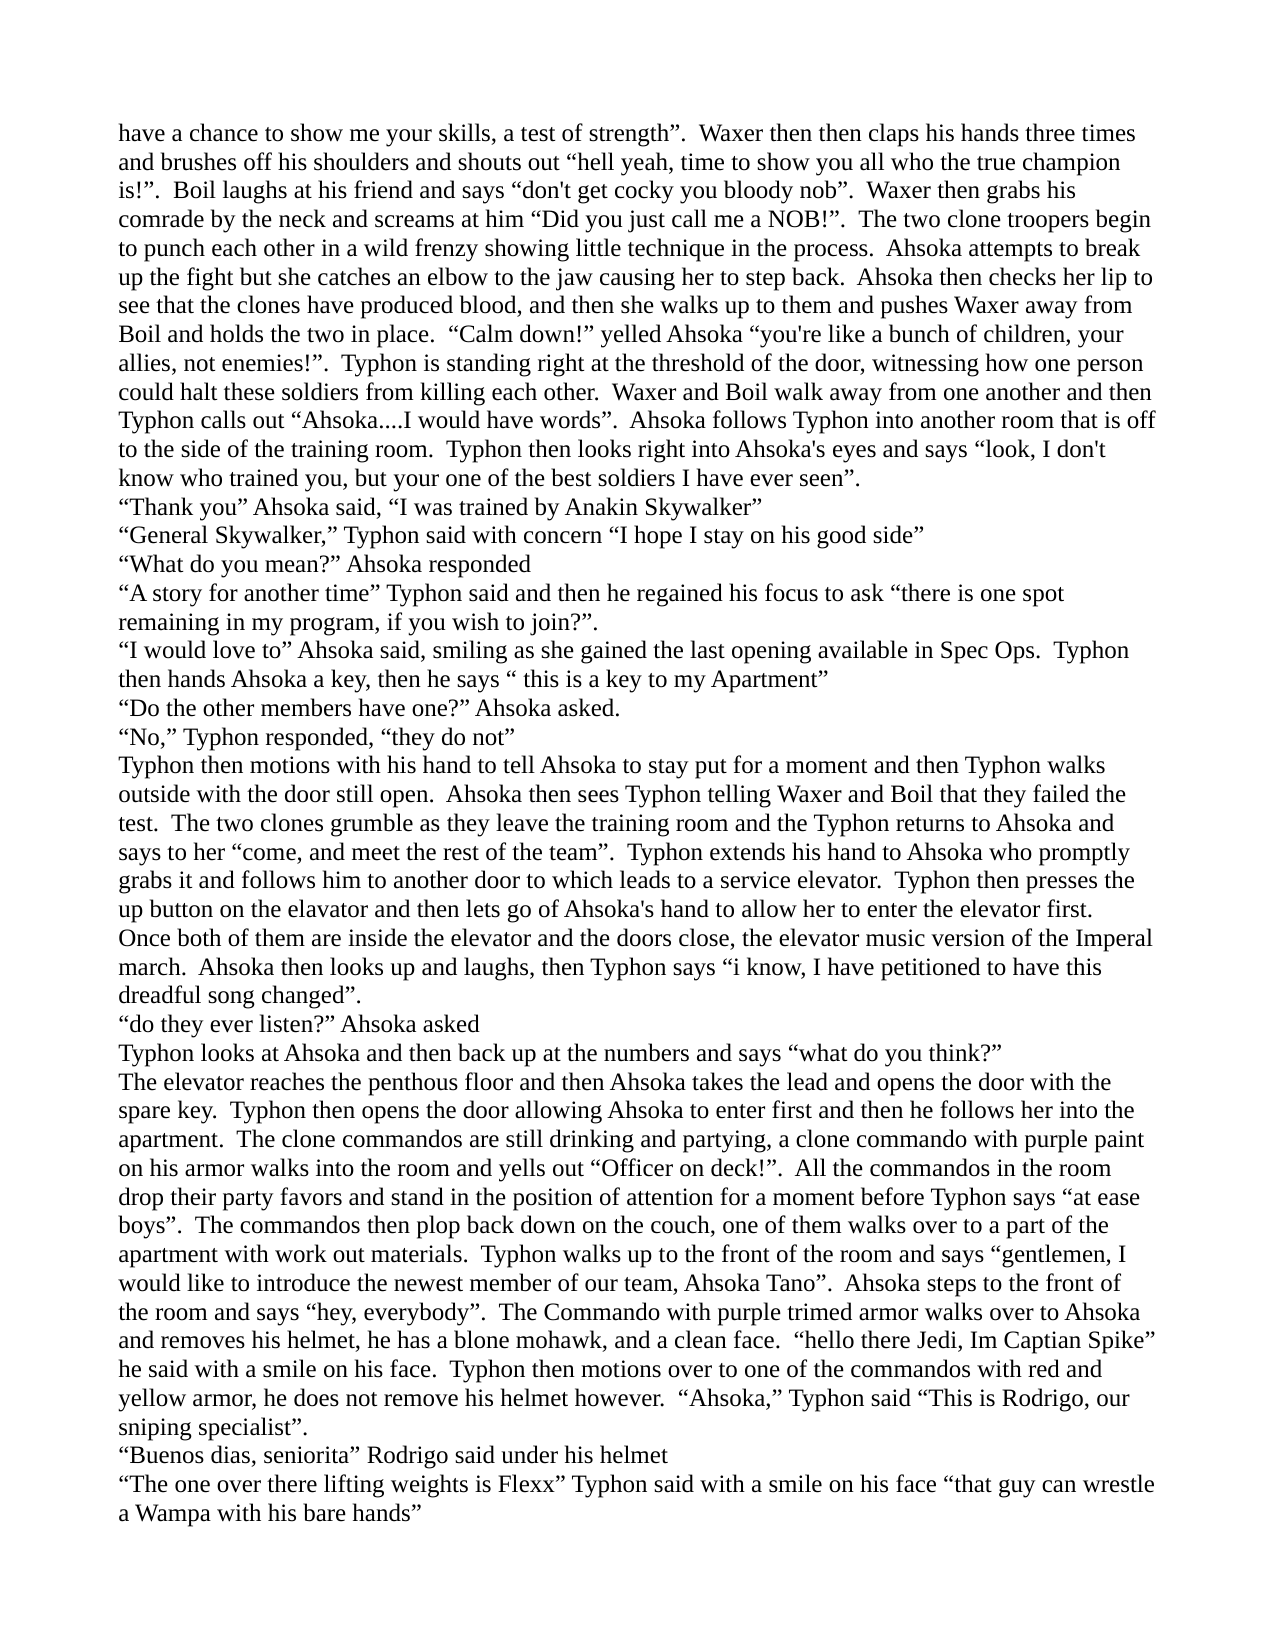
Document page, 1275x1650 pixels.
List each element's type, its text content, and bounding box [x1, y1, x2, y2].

text “General Skywalker,” Typhon said with concern “I hope I stay on his good side” [118, 521, 1157, 549]
text have a chance to show me your skills, a test of strength”. Waxer then then claps his hands three times and brushes off his shoulders and shouts out “hell yeah, time to show you all who the true champion is!”. Boil laughs at his friend and says “don't get cocky you bloody nob”. Waxer then grabs his comrade by the neck and screams at him “Did you just call me a NOB!”. The two clone troopers begin to punch each other in a wild frenzy showing little technique in the process. Ahsoka attempts to break up the fight but she catches an elbow to the jaw causing her to step back. Ahsoka then checks her lip to see that the clones have produced blood, and then she walks up to them and pushes Waxer away from Boil and holds the two in place. “Calm down!” yelled Ahsoka “you're like a bunch of children, your allies, not enemies!”. Typhon is standing right at the threshold of the door, witnessing how one person could halt these soldiers from killing each other. Waxer and Boil walk away from one another and then Typhon calls out “Ahsoka....I would have words”. Ahsoka follows Typhon into another room that is off to the side of the training room. Typhon then looks right into Ahsoka's eyes and says “look, I don't know who trained you, but your one of the best soldiers I have ever seen”. [118, 118, 1157, 492]
text “What do you mean?” Ahsoka responded [118, 549, 1157, 578]
text “Buenos dias, seniorita” Rodrigo said under his helmet [118, 1441, 1157, 1469]
text Typhon then motions with his hand to tell Ahsoka to stay put for a moment and then Typhon walks outside with the door still open. Ahsoka then sees Typhon telling Waxer and Boil that they failed the test. The two clones grumble as they leave the training room and the Typhon returns to Ahsoka and says to her “come, and meet the rest of the team”. Typhon extends his hand to Ahsoka who promptly grabs it and follows him to another door to which leads to a service elevator. Typhon then presses the up button on the elavator and then lets go of Ahsoka's hand to allow her to enter the elevator first. Once both of them are inside the elevator and the doors close, the elevator music version of the Imperal march. Ahsoka then looks up and laughs, then Typhon says “i know, I have petitioned to have this dreadful song changed”. [118, 751, 1157, 1009]
text “do they ever listen?” Ahsoka asked [118, 1009, 1157, 1038]
text “Thank you” Ahsoka said, “I was trained by Anakin Skywalker” [118, 492, 1157, 521]
text “Do the other members have one?” Ahsoka asked. [118, 693, 1157, 722]
text “The one over there lifting weights is Flexx” Typhon said with a smile on his face “that guy can wrestle a Wampa with his bare hands” [118, 1469, 1157, 1527]
text “A story for another time” Typhon said and then he regained his focus to ask “there is one spot remaining in my program, if you wish to join?”. [118, 578, 1157, 636]
text “No,” Typhon responded, “they do not” [118, 722, 1157, 751]
text “I would love to” Ahsoka said, smiling as she gained the last opening available in Spec Ops. Typhon then hands Ahsoka a key, then he says “ this is a key to my Apartment” [118, 636, 1157, 693]
text The elevator reaches the penthous floor and then Ahsoka takes the lead and opens the door with the spare key. Typhon then opens the door allowing Ahsoka to enter first and then he follows her into the apartment. The clone commandos are still drinking and partying, a clone commando with purple paint on his armor walks into the room and yells out “Officer on deck!”. All the commandos in the room drop their party favors and stand in the position of attention for a moment before Typhon says “at ease boys”. The commandos then plop back down on the couch, one of them walks over to a part of the apartment with work out materials. Typhon walks up to the front of the room and says “gentlemen, I would like to introduce the newest member of our team, Ahsoka Tano”. Ahsoka steps to the front of the room and says “hey, everybody”. The Commando with purple trimed armor walks over to Ahsoka and removes his helmet, he has a blone mohawk, and a clean face. “hello there Jedi, Im Captian Spike” he said with a smile on his face. Typhon then motions over to one of the commandos with red and yellow armor, he does not remove his helmet however. “Ahsoka,” Typhon said “This is Rodrigo, our sniping specialist”. [118, 1067, 1157, 1441]
text Typhon looks at Ahsoka and then back up at the numbers and says “what do you think?” [118, 1038, 1157, 1067]
